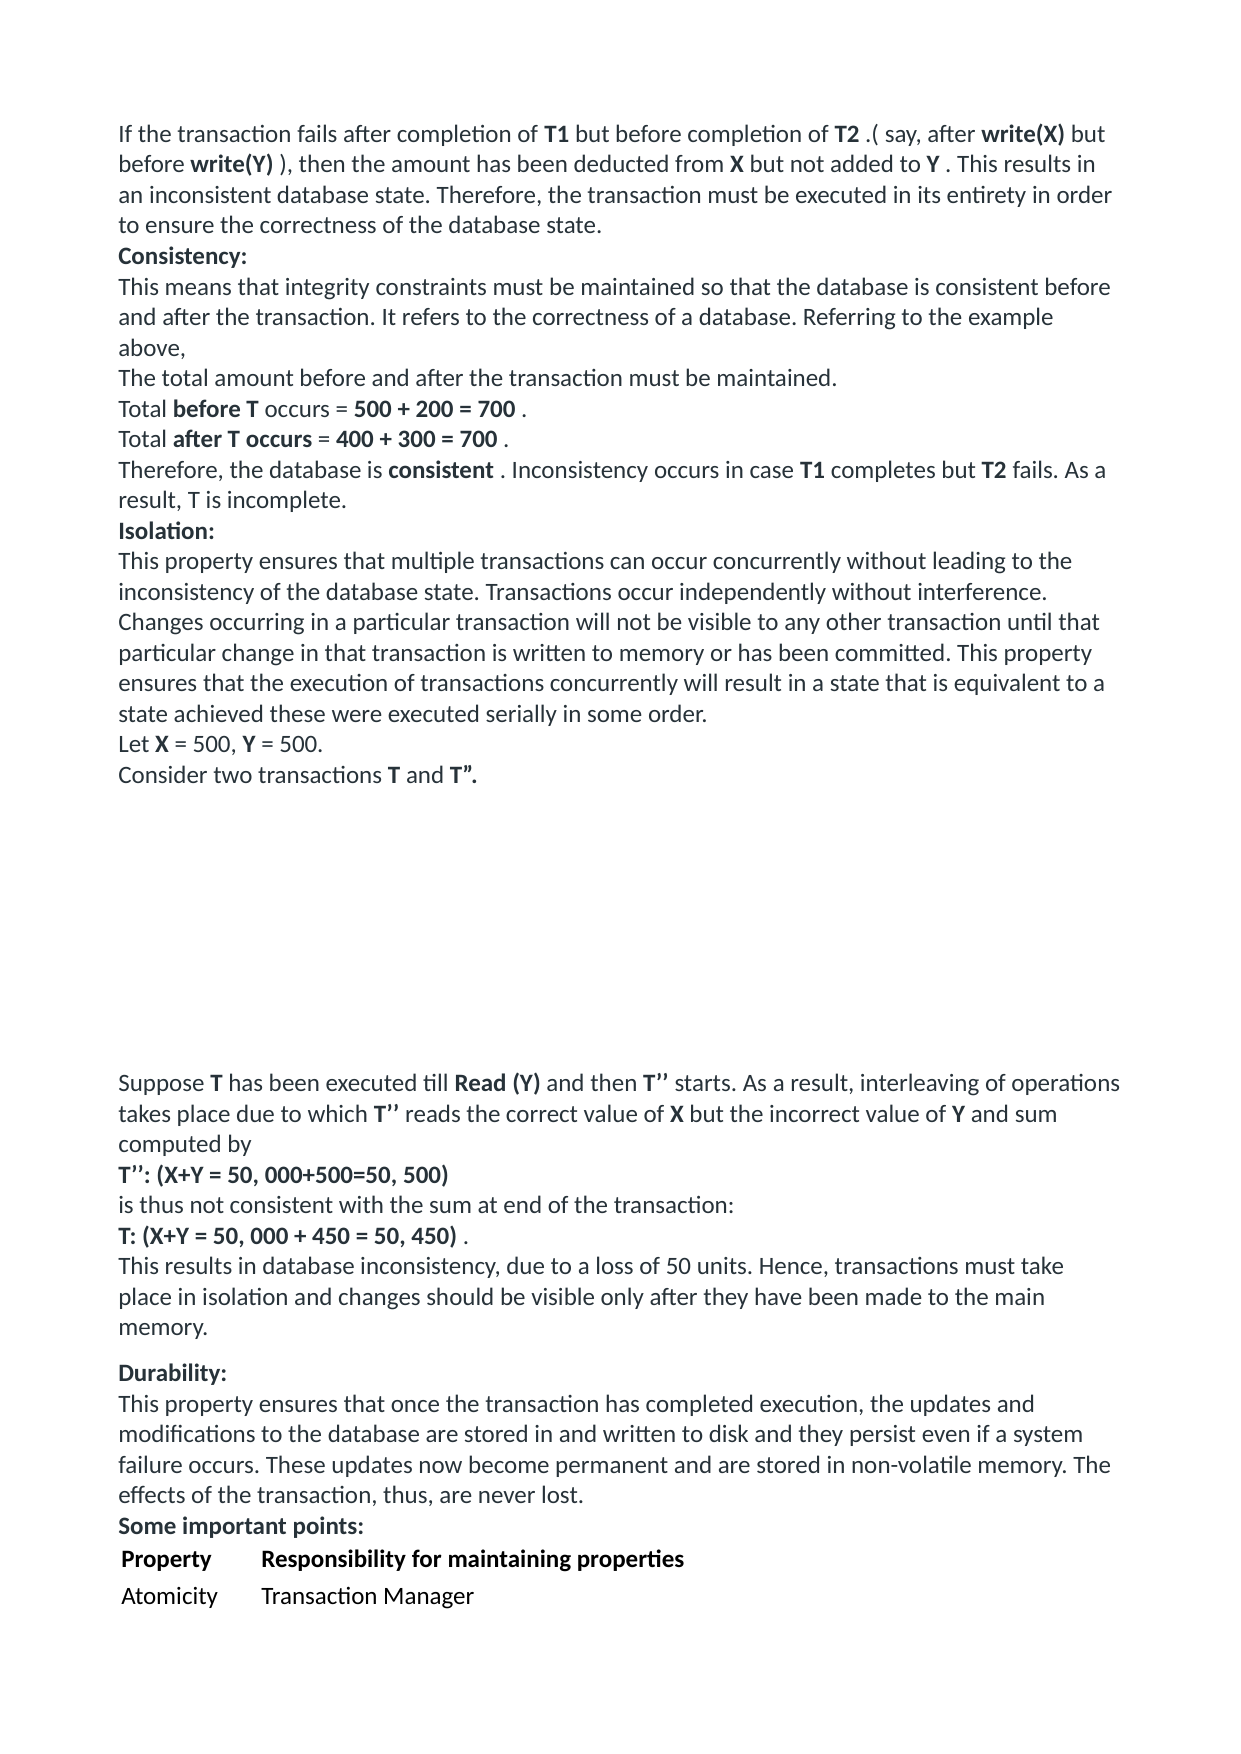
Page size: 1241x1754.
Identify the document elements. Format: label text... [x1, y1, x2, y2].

text This means that integrity constraints must be maintained so that the database is consistent before and after the transaction. It refers to the correctness of a database. Referring to the example above, The total amount before and after the transaction must be maintained. Total before T occurs = 500 + 200 = 700 . Total after T occurs = 400 + 300 = 700 . Therefore, the database is consistent . Inconsistency occurs in case T1 completes but T2 fails. As a result, T is incomplete. [118, 271, 1122, 515]
text Suppose T has been executed till Read (Y) and then T’’ starts. As a result, interleaving of operations takes place due to which T’’ reads the correct value of X but the incorrect value of Y and sum computed by T’’: (X+Y = 50, 000+500=50, 500) is thus not consistent with the sum at end of the transaction: T: (X+Y = 50, 000 + 450 = 50, 450) . This results in database inconsistency, due to a loss of 50 units. Hence, transactions must take place in isolation and changes should be visible only after they have been made to the main memory. [118, 1067, 1122, 1342]
table_cell Atomicity [118, 1577, 258, 1613]
text This property ensures that once the transaction has completed execution, the updates and modifications to the database are stored in and written to disk and they persist even if a system failure occurs. These updates now become permanent and are stored in non-volatile memory. The effects of the transaction, thus, are never lost. [118, 1388, 1122, 1510]
subtitle Consistency: [118, 240, 1122, 271]
table_header Responsibility for maintaining properties [258, 1541, 771, 1577]
subtitle Isolation: [118, 515, 1122, 545]
table_header Property [118, 1541, 258, 1577]
table_cell Transaction Manager [258, 1577, 771, 1613]
text If the transaction fails after completion of T1 but before completion of T2 .( say, after write(X) but before write(Y) ), then the amount has been deducted from X but not added to Y . This results in an inconsistent database state. Therefore, the transaction must be executed in its entirety in order to ensure the correctness of the database state. [118, 118, 1122, 240]
subtitle Durability: [118, 1358, 1122, 1388]
text Some important points: [118, 1510, 1122, 1541]
text This property ensures that multiple transactions can occur concurrently without leading to the inconsistency of the database state. Transactions occur independently without interference. Changes occurring in a particular transaction will not be visible to any other transaction until that particular change in that transaction is written to memory or has been committed. This property ensures that the execution of transactions concurrently will result in a state that is equivalent to a state achieved these were executed serially in some order. Let X = 500, Y = 500. Consider two transactions T and T”. [118, 545, 1122, 789]
